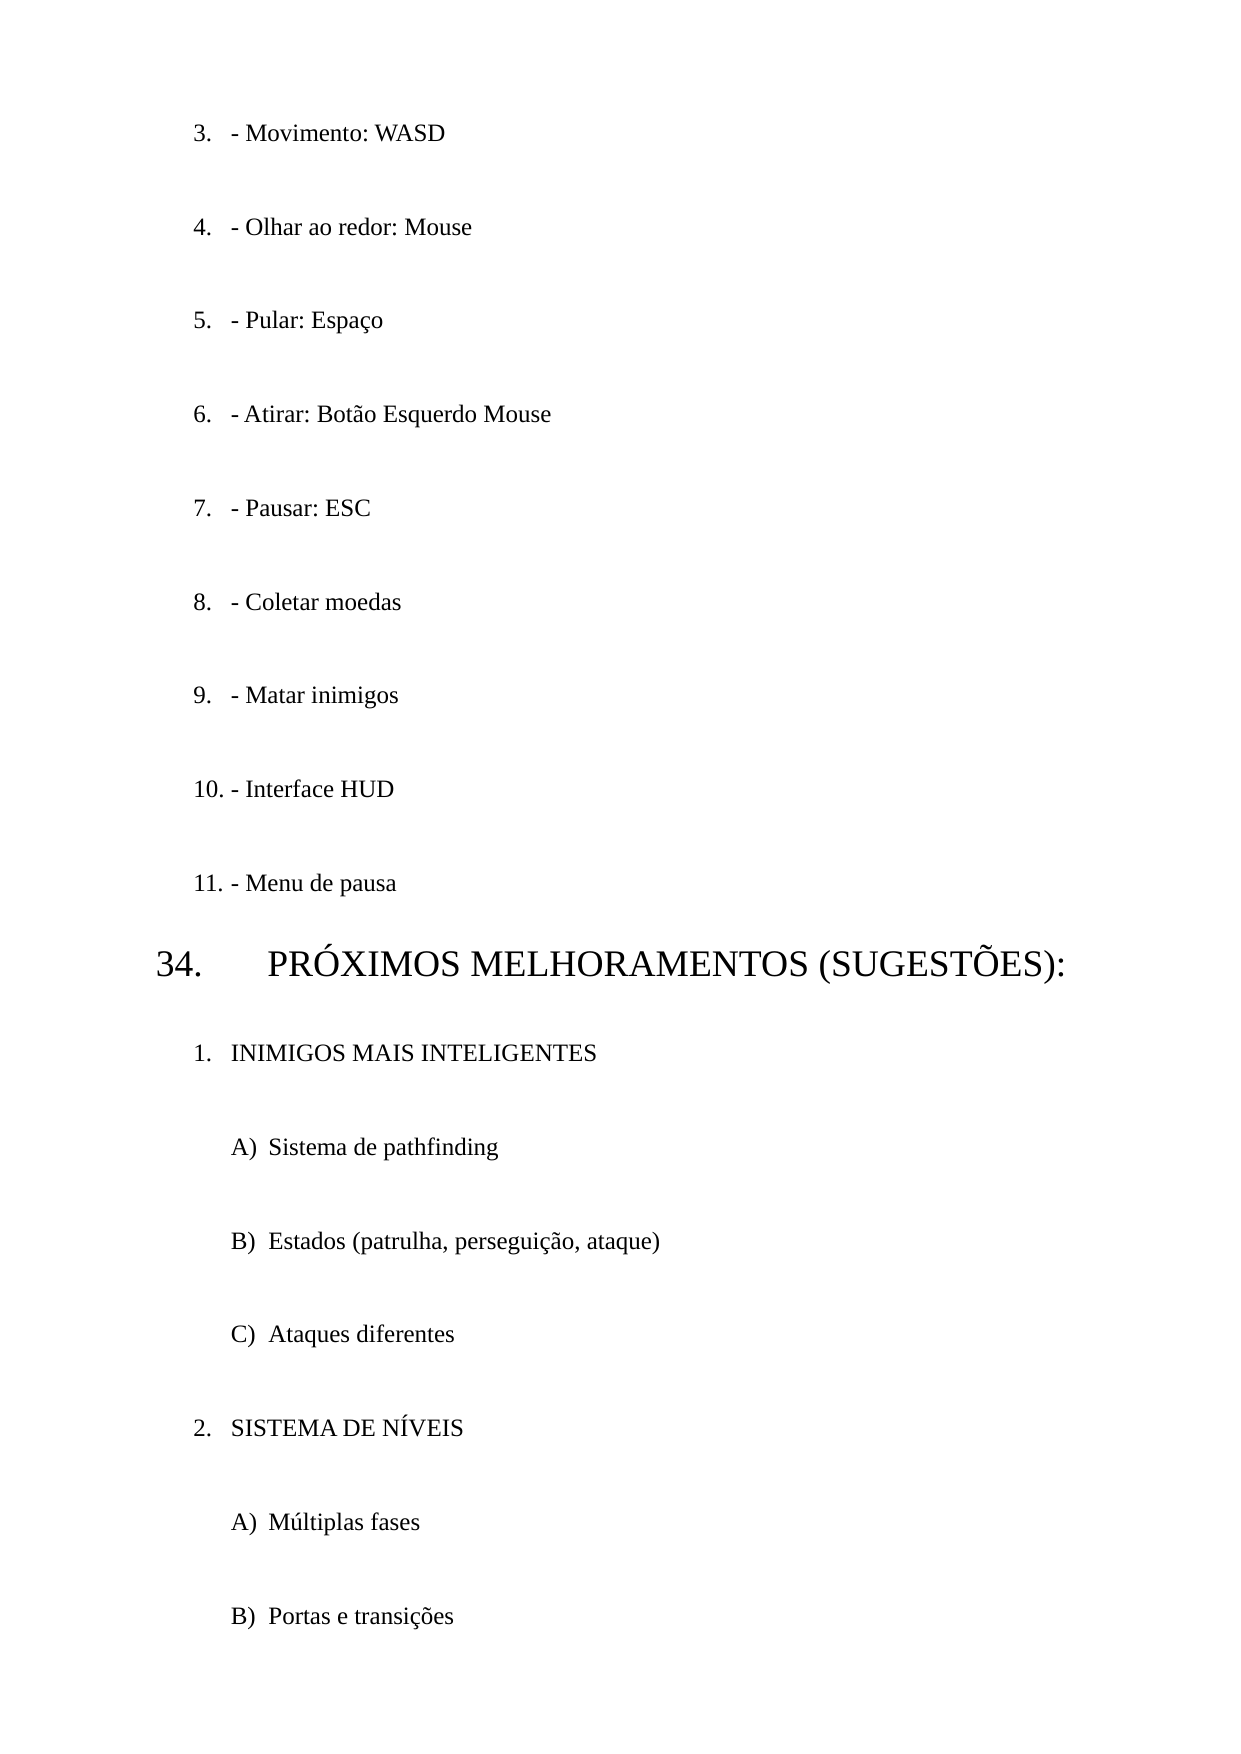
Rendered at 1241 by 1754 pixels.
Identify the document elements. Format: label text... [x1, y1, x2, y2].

list - Pular: Espaço [193, 306, 1122, 334]
list - Interface HUD [193, 774, 1122, 803]
list - Olhar ao redor: Mouse [193, 212, 1122, 241]
list Múltiplas fases [231, 1507, 1122, 1536]
list - Pausar: ESC [193, 493, 1122, 522]
list INIMIGOS MAIS INTELIGENTES [193, 1038, 1122, 1067]
list Ataques diferentes [231, 1319, 1122, 1348]
list Portas e transições [231, 1601, 1122, 1629]
list - Menu de pausa [193, 868, 1122, 897]
list SISTEMA DE NÍVEIS [193, 1413, 1122, 1442]
list Estados (patrulha, perseguição, ataque) [231, 1226, 1122, 1254]
list - Movimento: WASD [193, 118, 1122, 147]
list Sistema de pathfinding [231, 1132, 1122, 1161]
subtitle PRÓXIMOS MELHORAMENTOS (SUGESTÕES): [156, 941, 1122, 984]
list - Atirar: Botão Esquerdo Mouse [193, 399, 1122, 428]
list - Coletar moedas [193, 587, 1122, 616]
list - Matar inimigos [193, 681, 1122, 709]
